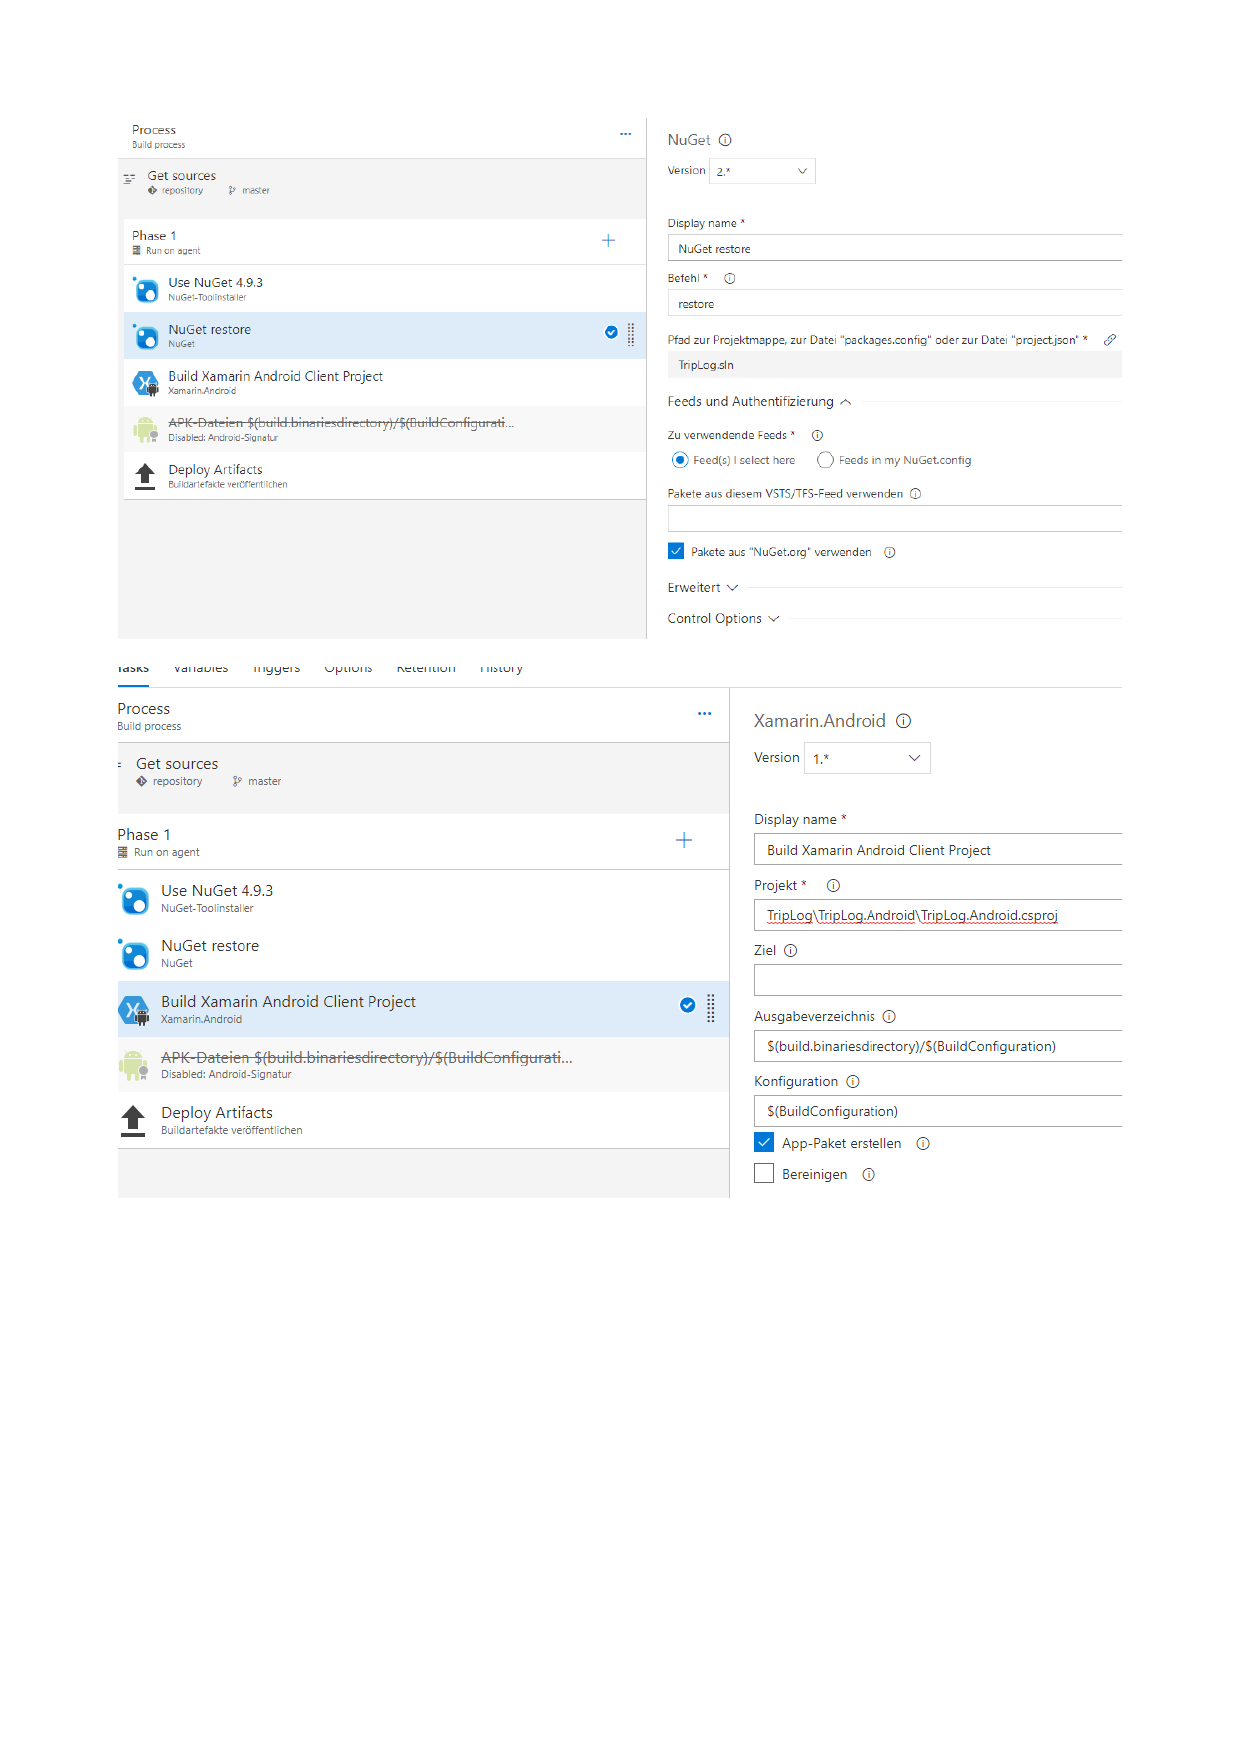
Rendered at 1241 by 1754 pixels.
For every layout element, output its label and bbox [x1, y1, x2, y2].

picture [118, 118, 1123, 639]
picture [118, 667, 1123, 1198]
